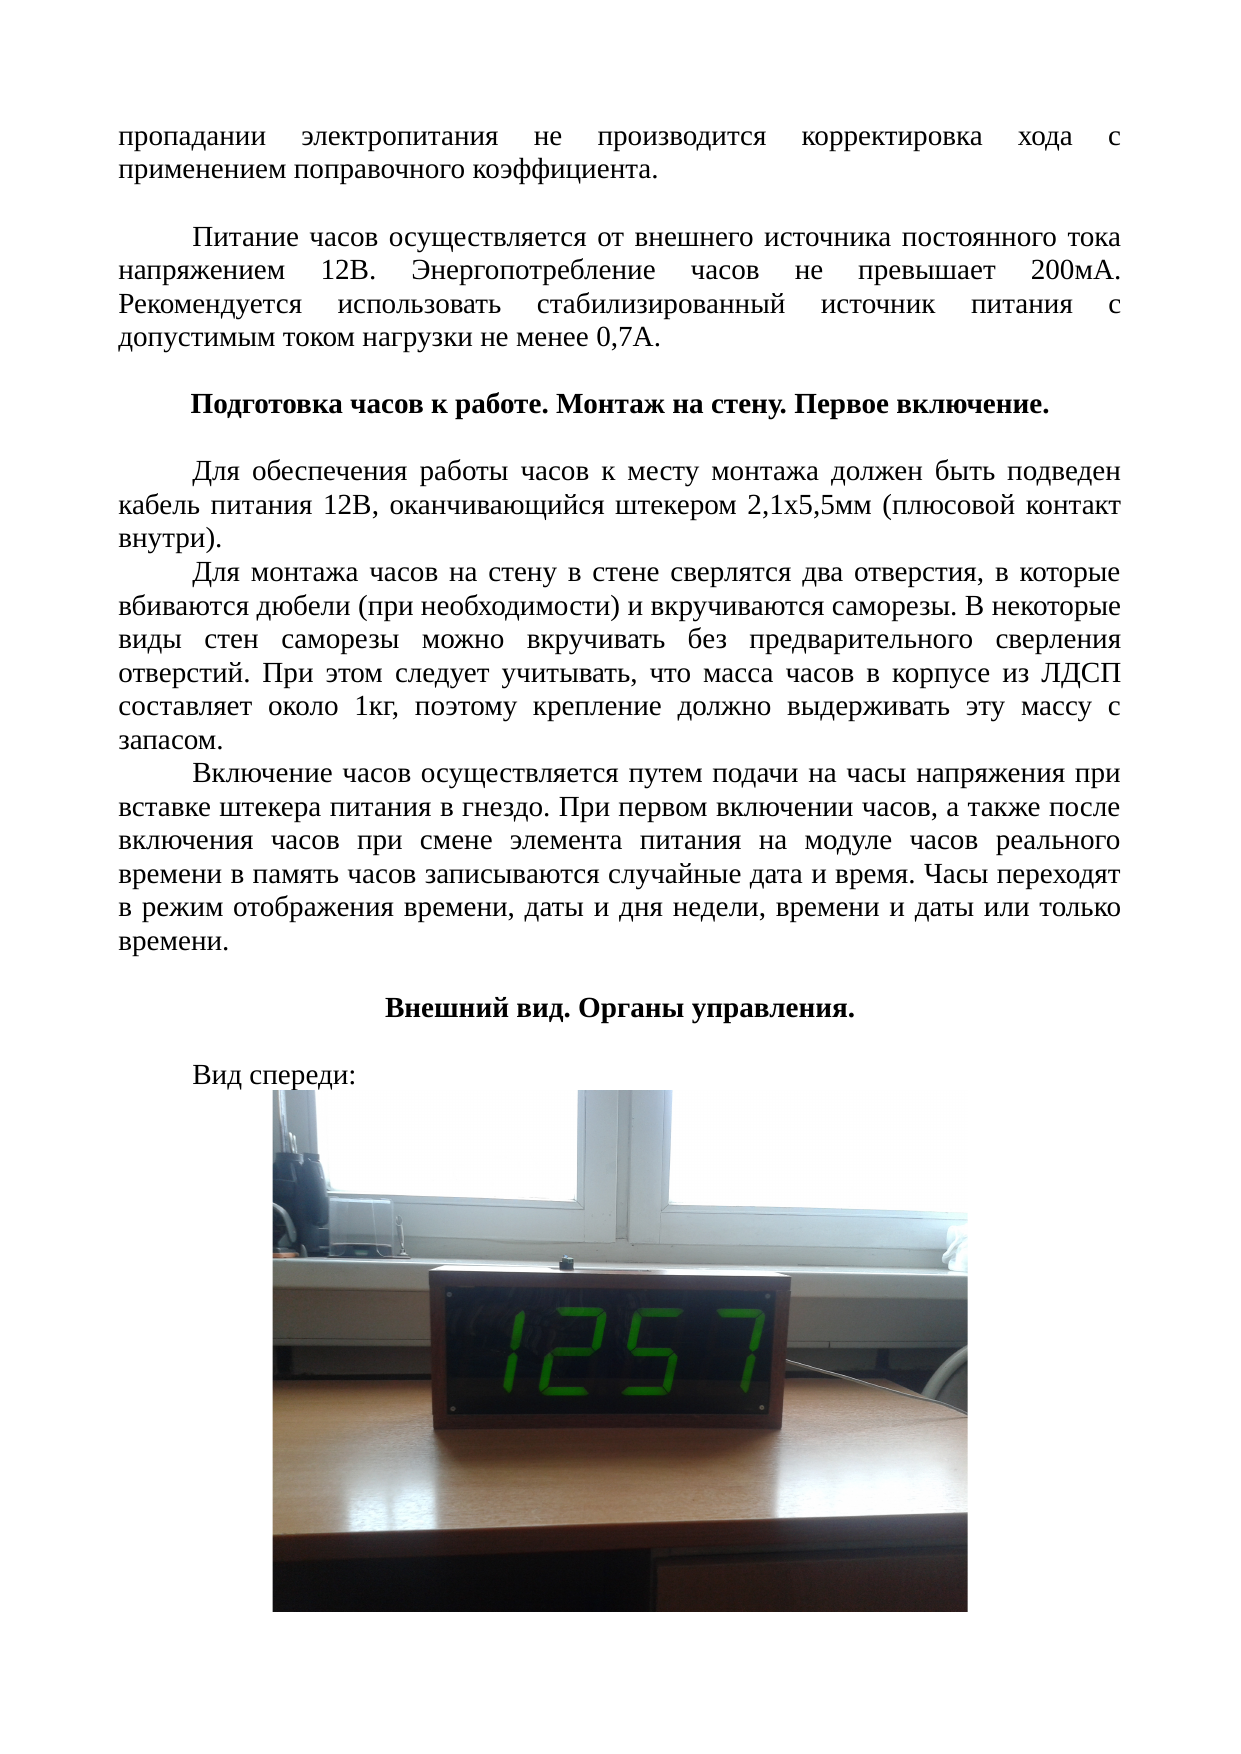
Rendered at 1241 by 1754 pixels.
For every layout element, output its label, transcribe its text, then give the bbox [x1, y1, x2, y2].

picture [272, 1090, 968, 1612]
text Для монтажа часов на стену в стене сверлятся два отверстия, в которые вбиваются дюбели (при необходимости) и вкручиваются саморезы. В некоторые виды стен саморезы можно вкручивать без предварительного сверления отверстий. При этом следует учитывать, что масса часов в корпусе из ЛДСП составляет около 1кг, поэтому крепление должно выдерживать эту массу с запасом. [118, 554, 1122, 755]
text Включение часов осуществляется путем подачи на часы напряжения при вставке штекера питания в гнездо. При первом включении часов, а также после включения часов при смене элемента питания на модуле часов реального времени в память часов записываются случайные дата и время. Часы переходят в режим отображения времени, даты и дня недели, времени и даты или только времени. [118, 755, 1122, 957]
text Подготовка часов к работе. Монтаж на стену. Первое включение. [118, 386, 1122, 420]
text Вид спереди: [118, 1057, 1122, 1091]
text пропадании электропитания не производится корректировка хода с применением поправочного коэффициента. [118, 118, 1122, 185]
text Для обеспечения работы часов к месту монтажа должен быть подведен кабель питания 12В, оканчивающийся штекером 2,1х5,5мм (плюсовой контакт внутри). [118, 453, 1122, 554]
text Питание часов осуществляется от внешнего источника постоянного тока напряжением 12В. Энергопотребление часов не превышает 200мА. Рекомендуется использовать стабилизированный источник питания с допустимым током нагрузки не менее 0,7А. [118, 219, 1122, 353]
text Внешний вид. Органы управления. [118, 990, 1122, 1024]
